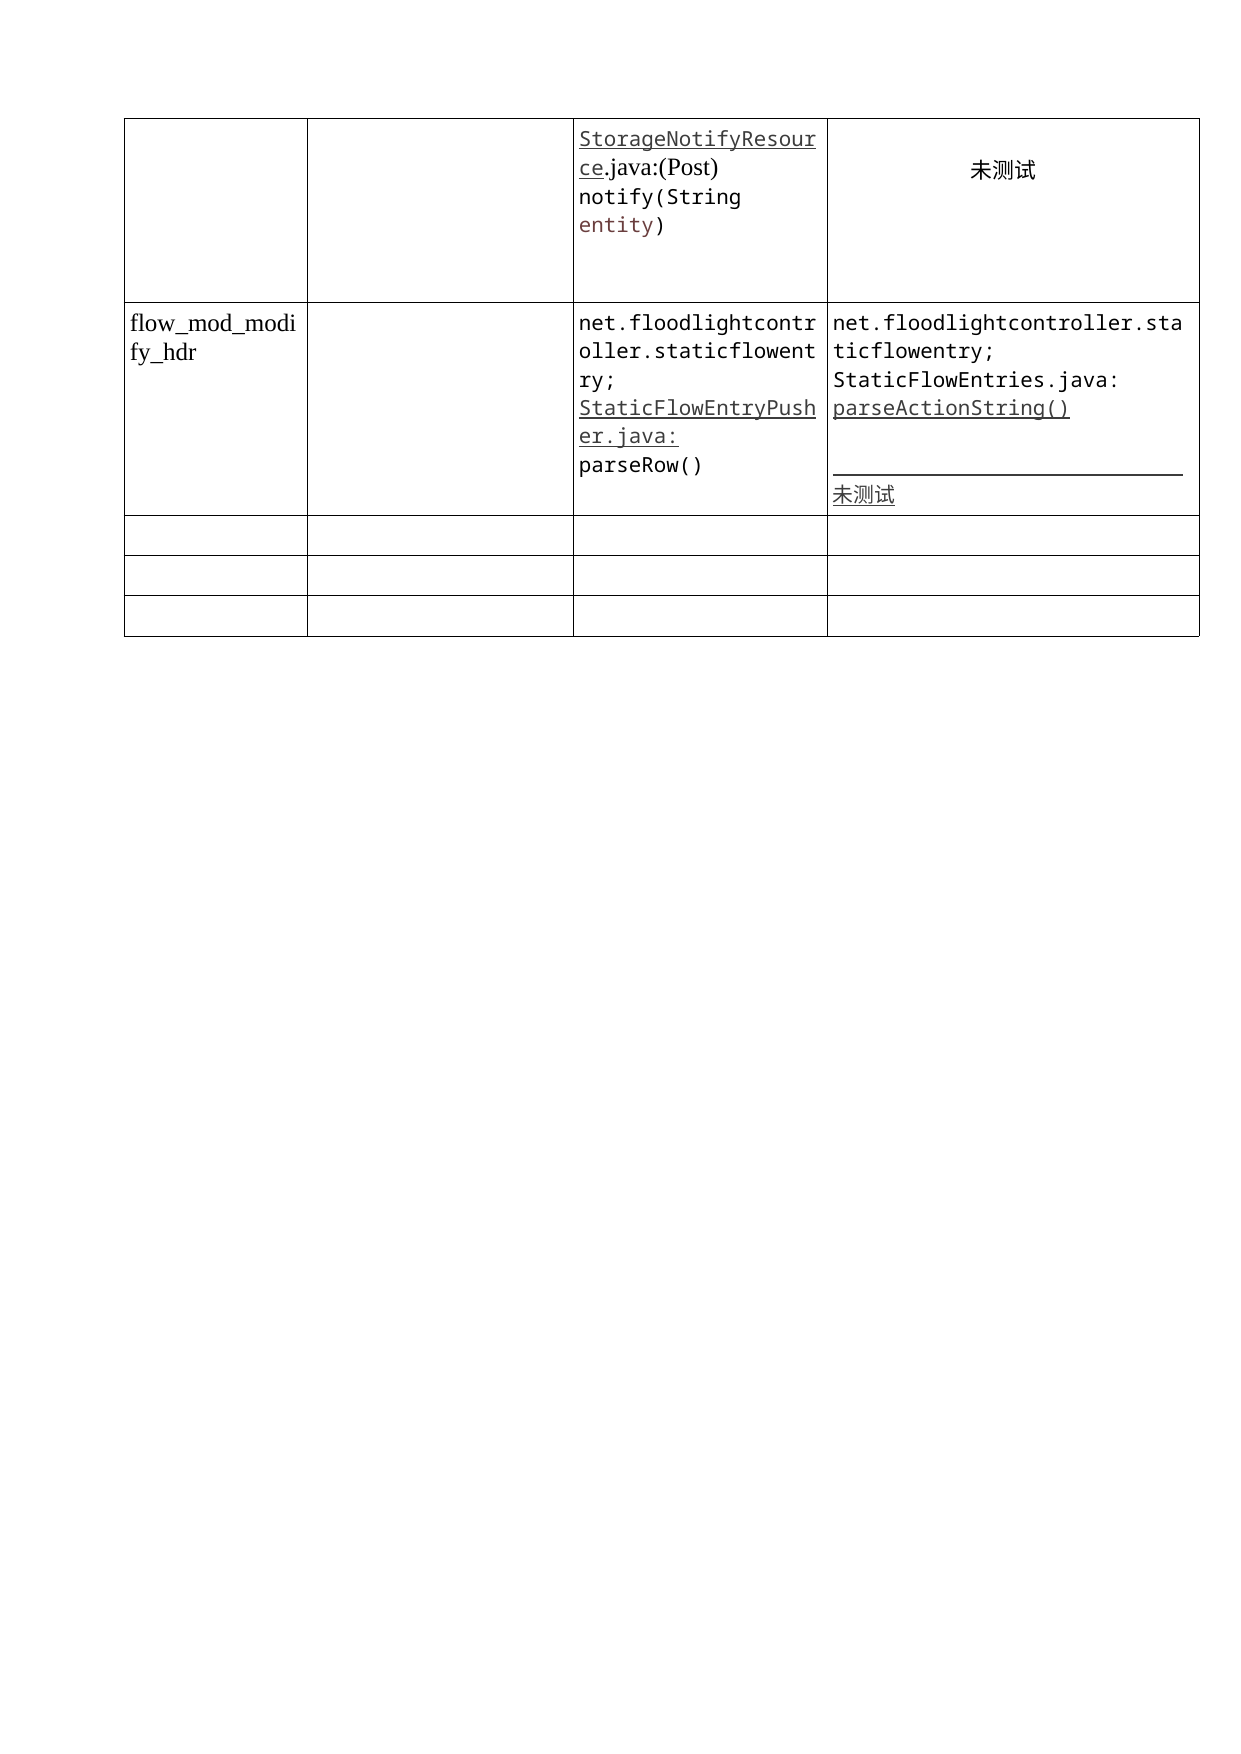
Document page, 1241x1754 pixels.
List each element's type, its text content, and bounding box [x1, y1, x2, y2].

table_cell 未测试 [828, 119, 1199, 302]
table_cell [828, 596, 1199, 636]
table_cell [125, 516, 307, 555]
table_cell StorageNotifyResource.java:(Post) notify(String entity) [574, 119, 827, 302]
table_cell [574, 596, 827, 636]
table_cell net.floodlightcontroller.staticflowentry; StaticFlowEntries.java: parseActionString() 未测试 [828, 303, 1199, 515]
table_cell [308, 303, 573, 515]
table_cell [828, 556, 1199, 595]
table_cell [574, 556, 827, 595]
table_cell [308, 516, 573, 555]
table_cell [574, 516, 827, 555]
table_cell [125, 556, 307, 595]
table_cell net.floodlightcontroller.staticflowentry; StaticFlowEntryPusher.java: parseRow() [574, 303, 827, 515]
table_cell [308, 596, 573, 636]
table_cell flow_mod_modify_hdr [125, 303, 307, 515]
table_cell [125, 596, 307, 636]
table_cell [308, 119, 573, 302]
table_cell [828, 516, 1199, 555]
table_cell [308, 556, 573, 595]
table_cell [125, 119, 307, 302]
